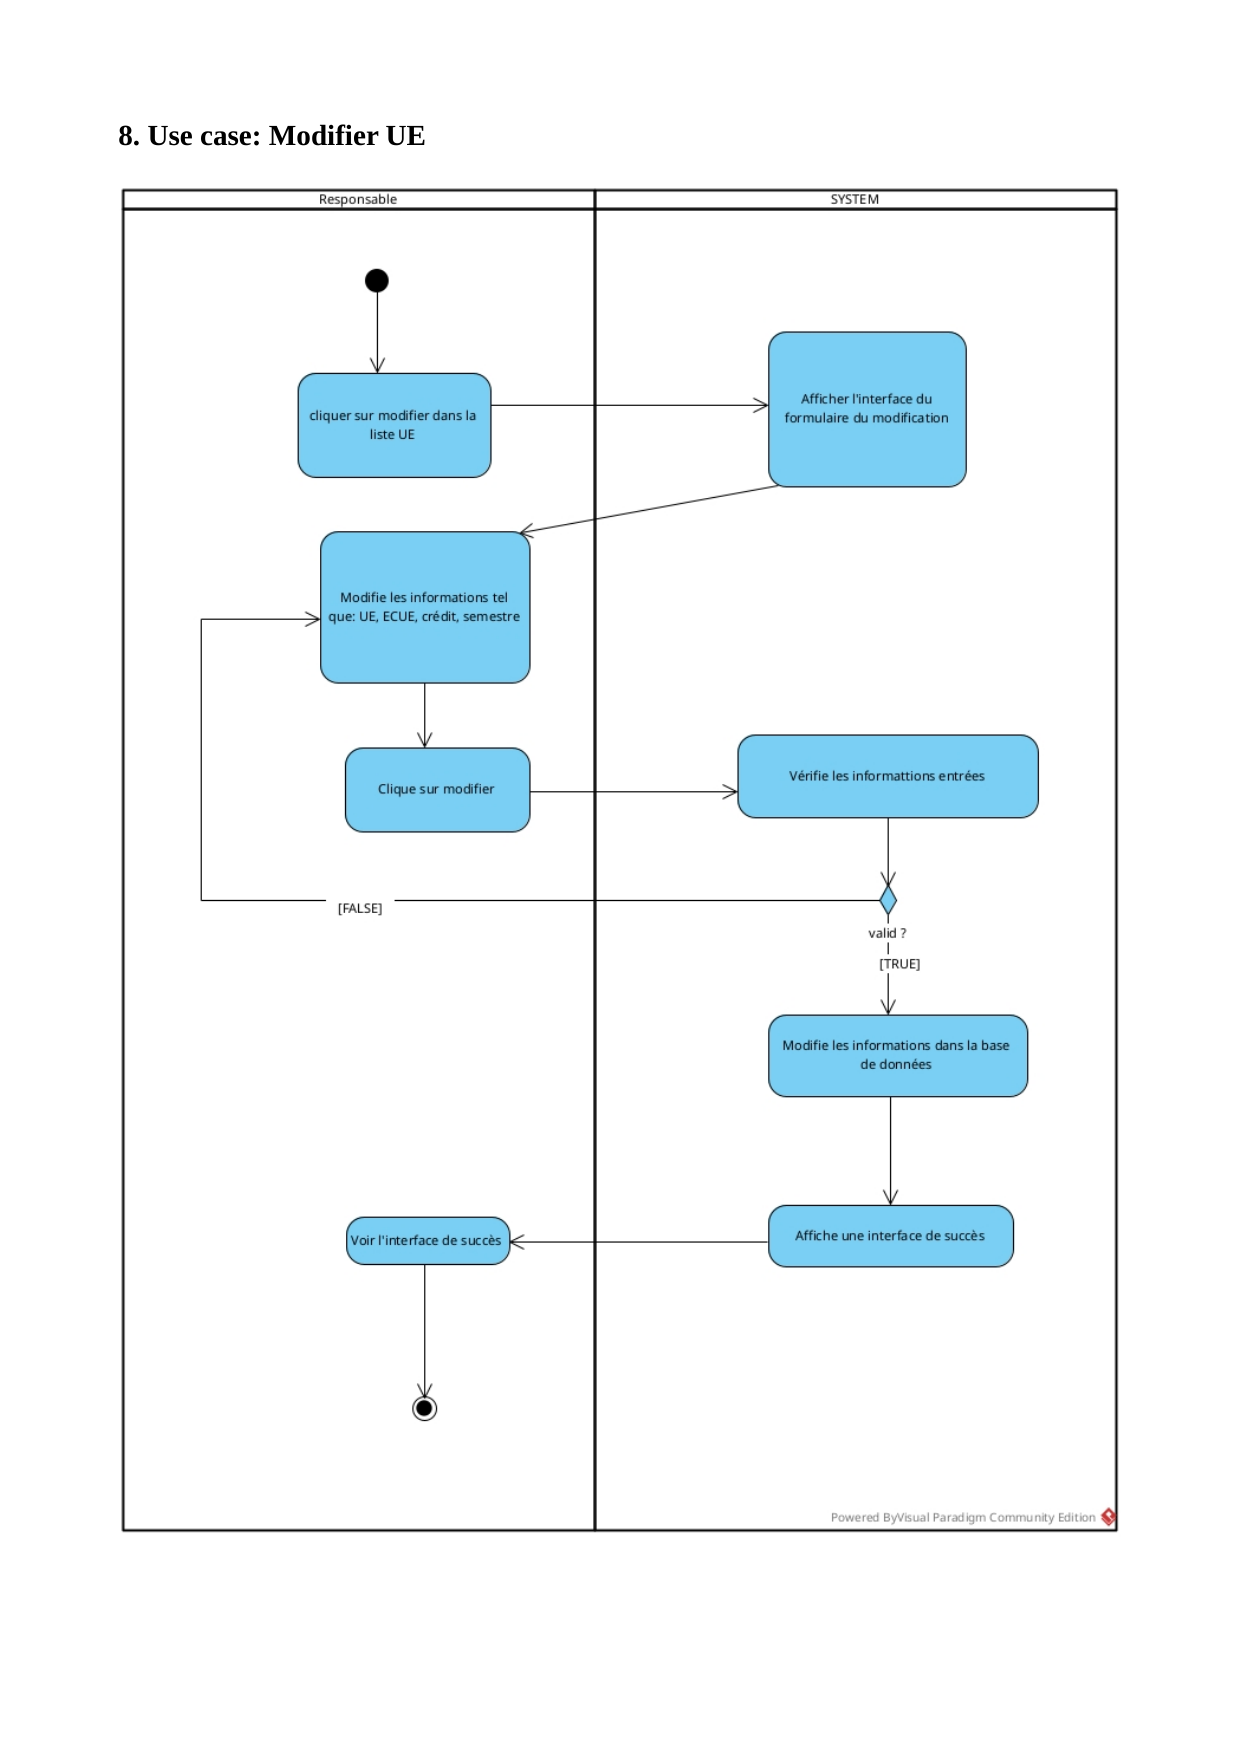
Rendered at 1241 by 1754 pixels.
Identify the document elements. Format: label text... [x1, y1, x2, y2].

text 8. Use case: Modifier UE [118, 118, 1122, 152]
picture [118, 185, 1123, 1537]
